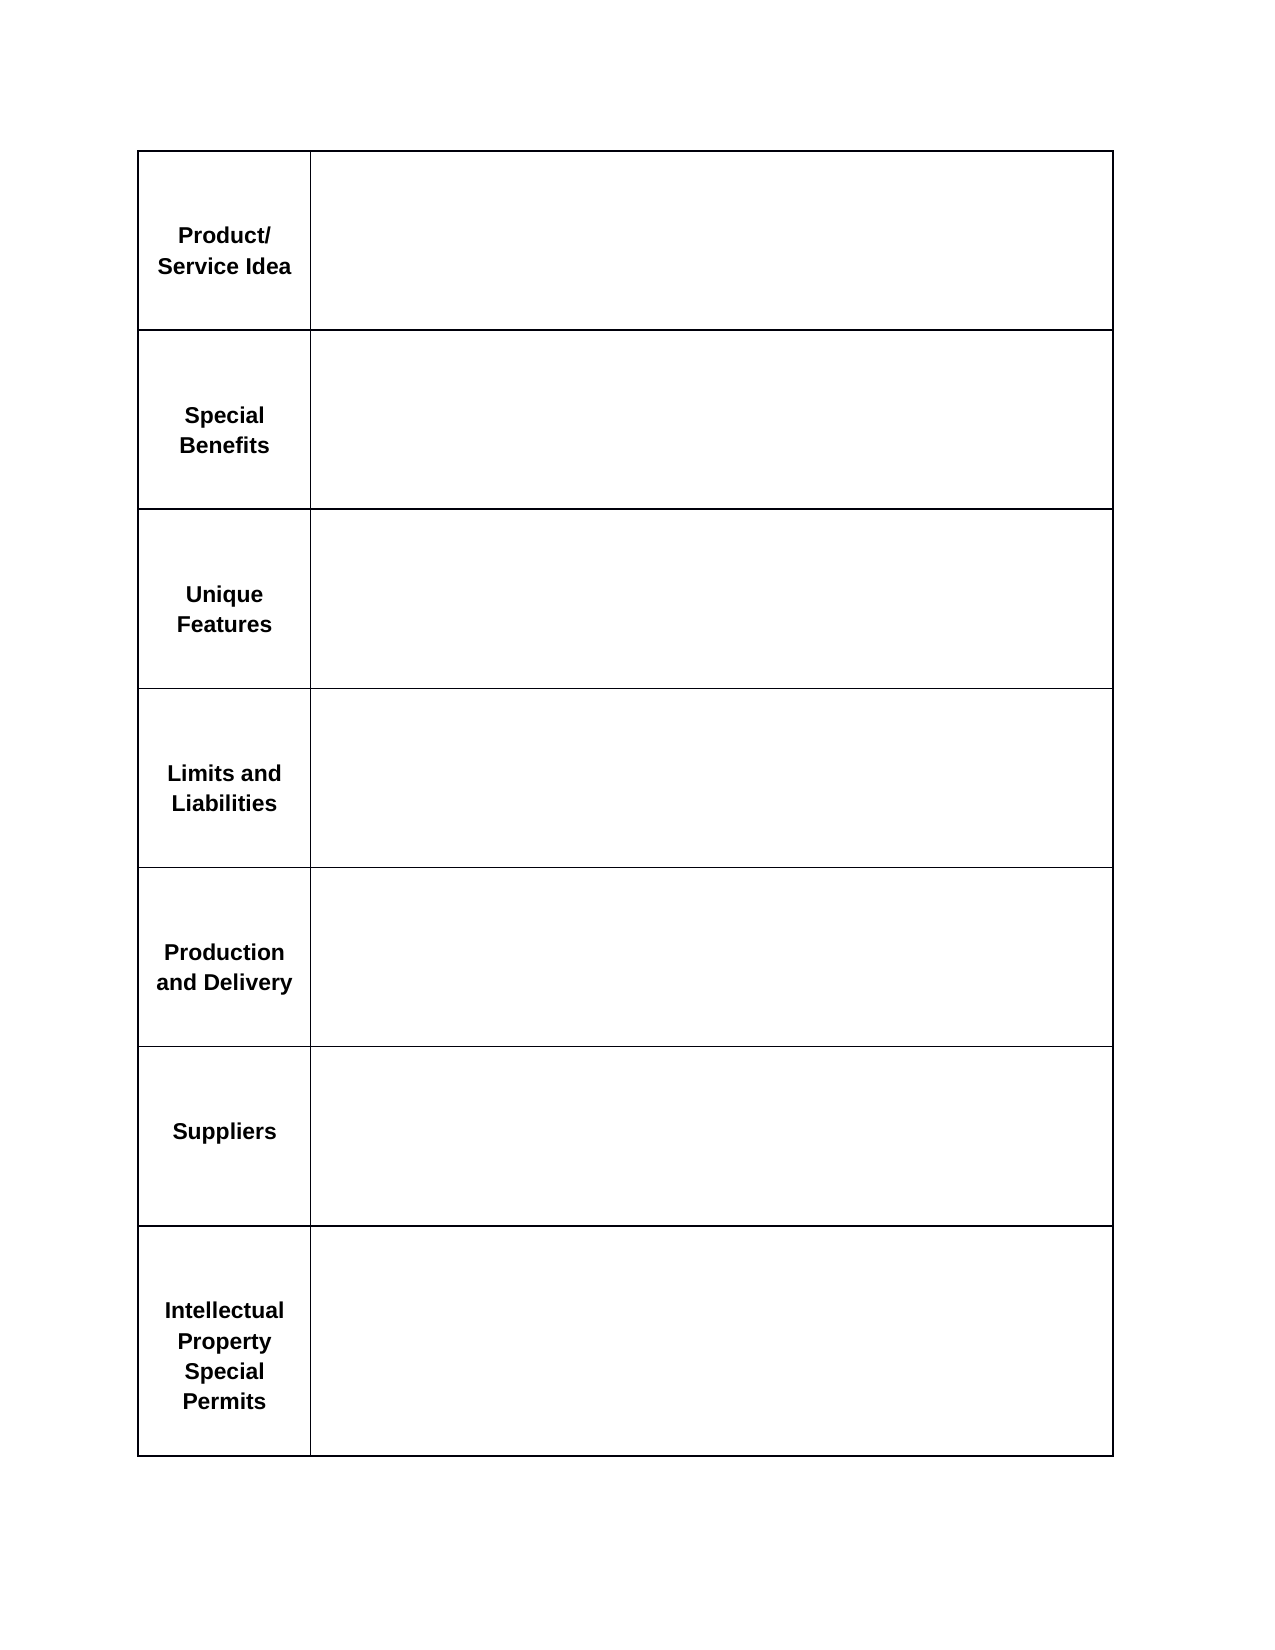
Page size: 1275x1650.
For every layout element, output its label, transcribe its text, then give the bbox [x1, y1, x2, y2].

table_cell [311, 1047, 1112, 1225]
table_cell [311, 689, 1112, 867]
table_cell [311, 152, 1112, 329]
table_cell [311, 510, 1112, 687]
table_cell Limits and Liabilities [139, 689, 310, 867]
table_cell [311, 868, 1112, 1046]
table_cell Intellectual Property Special Permits [139, 1227, 310, 1455]
table_cell [311, 1227, 1112, 1455]
table_cell Suppliers [139, 1047, 310, 1225]
table_cell Product/ Service Idea [139, 152, 310, 329]
table_cell Special Benefits [139, 331, 310, 508]
table_cell Unique Features [139, 510, 310, 687]
table_cell Production and Delivery [139, 868, 310, 1046]
table_cell [311, 331, 1112, 508]
